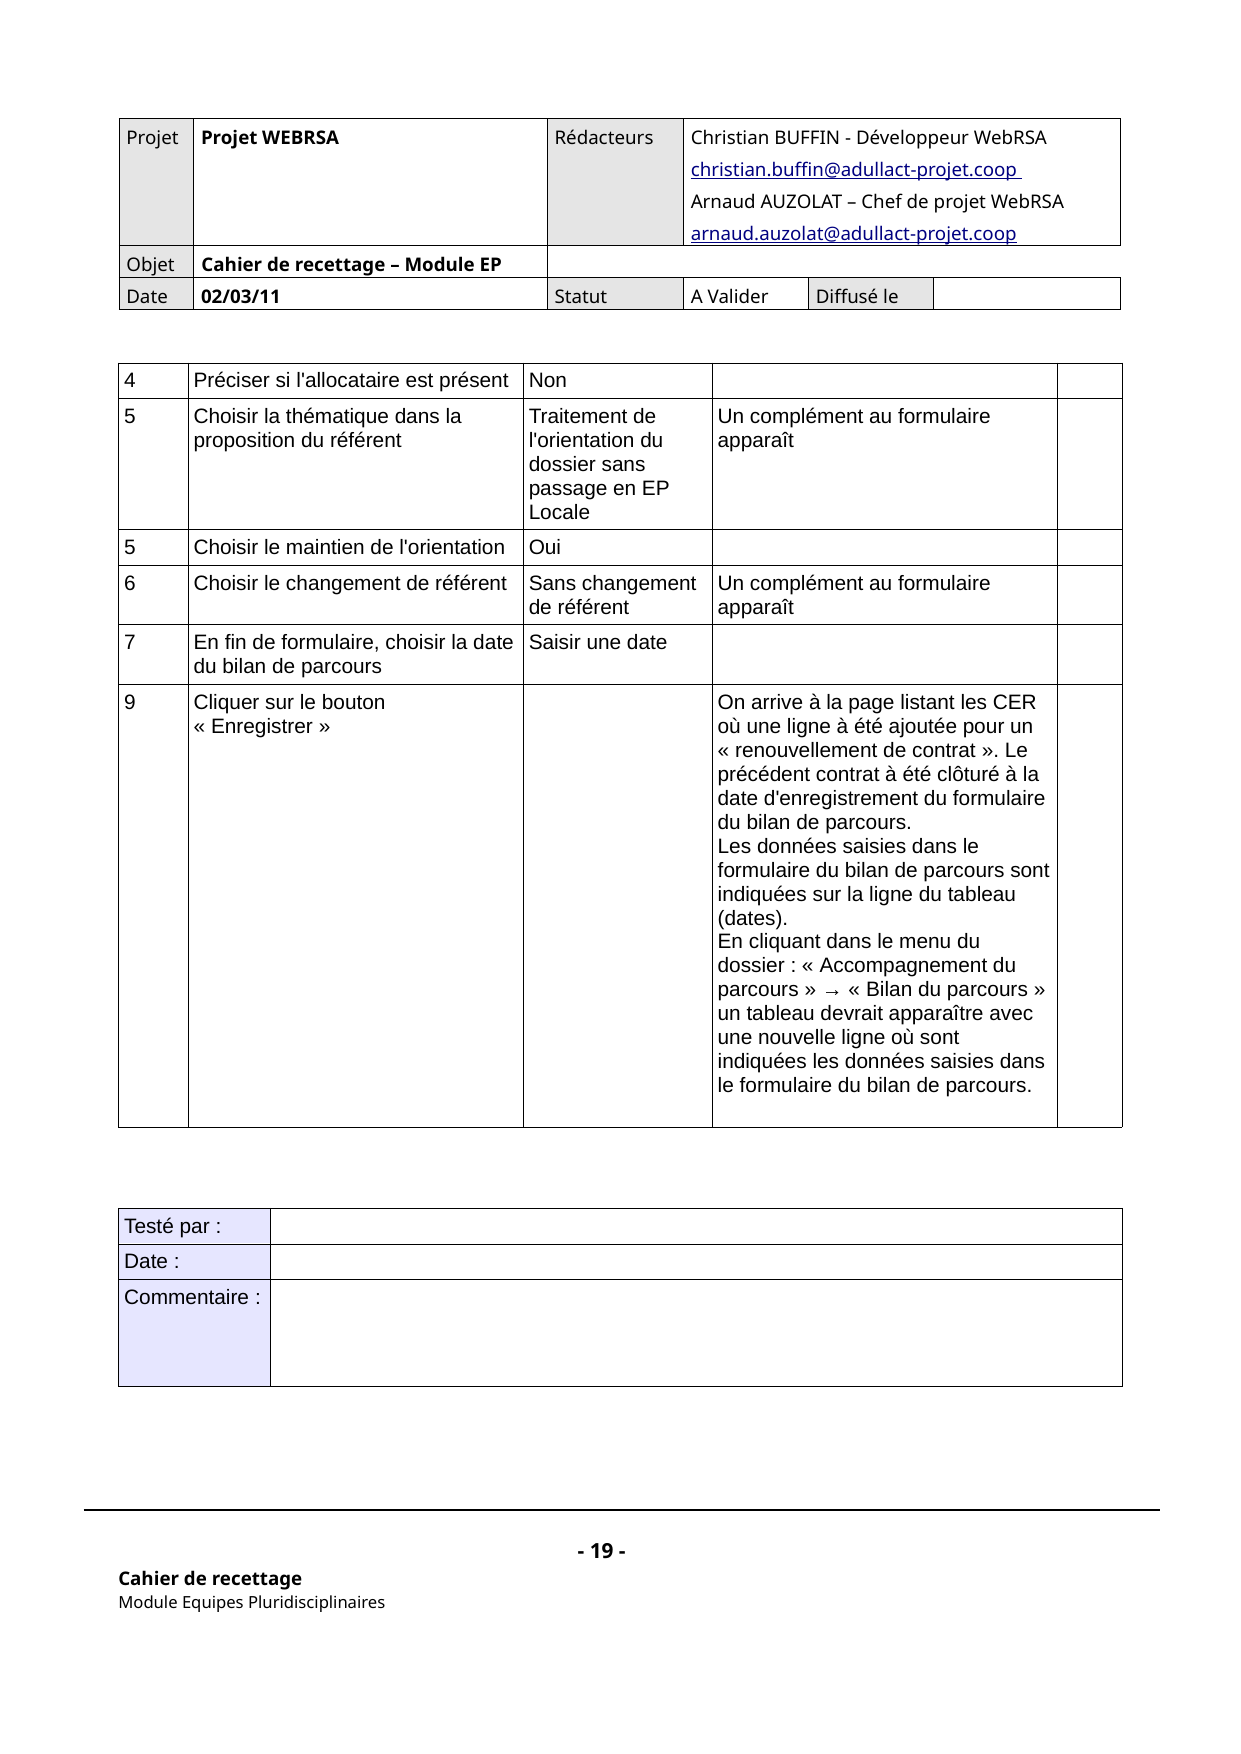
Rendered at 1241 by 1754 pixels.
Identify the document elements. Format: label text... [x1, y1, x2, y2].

table_cell Date : [119, 1245, 270, 1279]
table_cell [713, 530, 1057, 565]
table_cell [1058, 399, 1122, 529]
table_cell [713, 625, 1057, 684]
table_cell En fin de formulaire, choisir la date du bilan de parcours [189, 625, 523, 684]
table_cell 5 [119, 530, 188, 565]
table_cell [1058, 685, 1122, 1127]
table_cell 4 [119, 364, 188, 398]
table_cell Un complément au formulaire apparaît [713, 566, 1057, 624]
table_cell Préciser si l'allocataire est présent [189, 364, 523, 398]
table_cell Choisir le maintien de l'orientation [189, 530, 523, 565]
table_cell [1058, 566, 1122, 624]
table_cell [524, 685, 712, 1127]
table_cell Choisir la thématique dans la proposition du référent [189, 399, 523, 529]
table_cell Commentaire : [119, 1280, 270, 1386]
table_cell On arrive à la page listant les CER où une ligne à été ajoutée pour un « renouvellement de contrat ». Le précédent contrat à été clôturé à la date d'enregistrement du formulaire du bilan de parcours. Les données saisies dans le formulaire du bilan de parcours sont indiquées sur la ligne du tableau (dates). En cliquant dans le menu du dossier : « Accompagnement du parcours » → « Bilan du parcours » un tableau devrait apparaître avec une nouvelle ligne où sont indiquées les données saisies dans le formulaire du bilan de parcours. [713, 685, 1057, 1127]
table_cell 5 [119, 399, 188, 529]
table_cell Un complément au formulaire apparaît [713, 399, 1057, 529]
table_cell 6 [119, 566, 188, 624]
table_header Testé par : [119, 1209, 270, 1243]
table_cell [1058, 625, 1122, 684]
table_cell Sans changement de référent [524, 566, 712, 624]
table_cell [1058, 364, 1122, 398]
table_cell [271, 1245, 1122, 1279]
table_cell Saisir une date [524, 625, 712, 684]
table_cell 7 [119, 625, 188, 684]
table_cell Traitement de l'orientation du dossier sans passage en EP Locale [524, 399, 712, 529]
table_cell Non [524, 364, 712, 398]
table_cell 9 [119, 685, 188, 1127]
table_cell Cliquer sur le bouton « Enregistrer » [189, 685, 523, 1127]
table_cell Choisir le changement de référent [189, 566, 523, 624]
table_header [271, 1209, 1122, 1243]
table_cell [1058, 530, 1122, 565]
table_cell [713, 364, 1057, 398]
table_cell Oui [524, 530, 712, 565]
table_cell [271, 1280, 1122, 1386]
